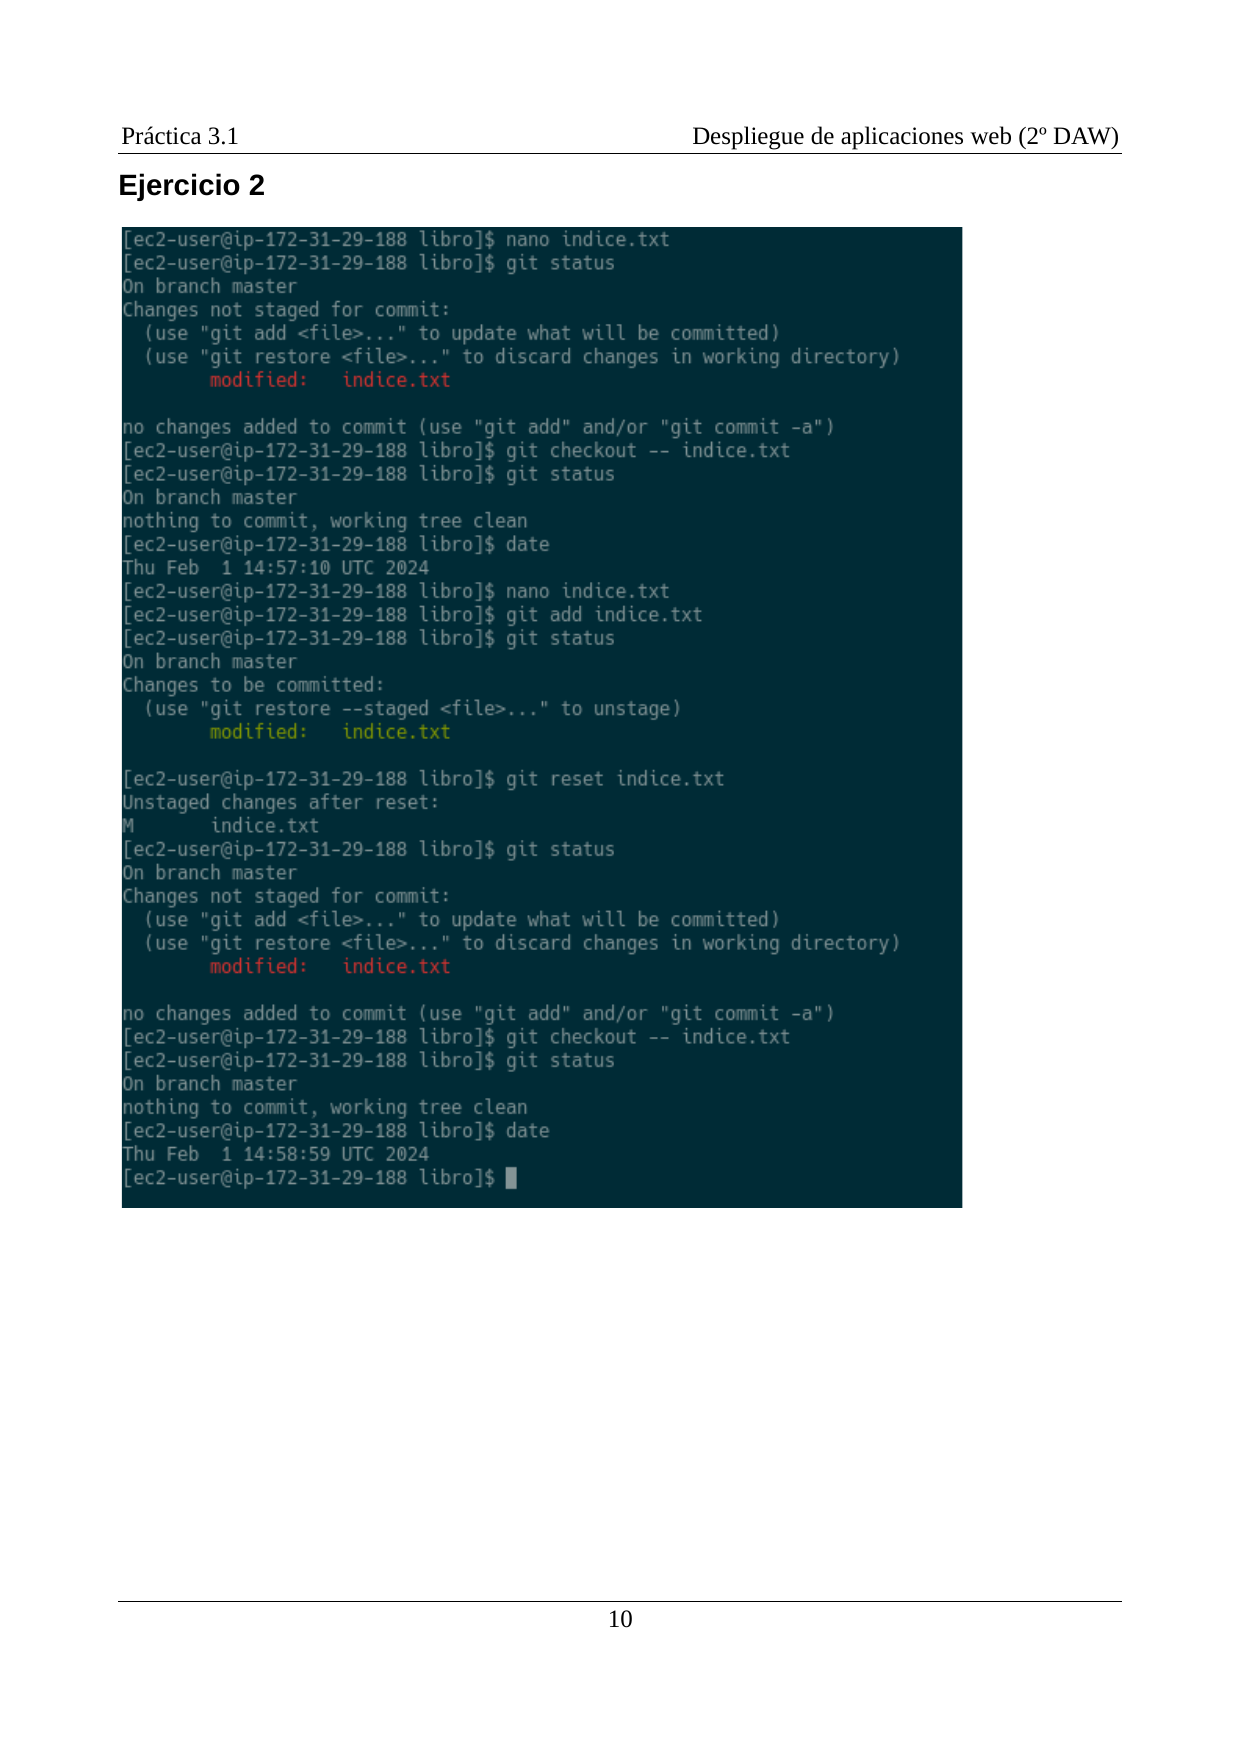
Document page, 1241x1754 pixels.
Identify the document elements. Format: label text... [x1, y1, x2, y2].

picture [377, 934, 383, 949]
picture [235, 235, 242, 246]
picture [178, 282, 198, 293]
picture [212, 939, 220, 954]
picture [386, 1053, 407, 1067]
picture [486, 1169, 494, 1187]
picture [146, 325, 151, 341]
picture [212, 916, 220, 931]
picture [595, 470, 613, 480]
picture [475, 700, 482, 715]
picture [210, 371, 242, 387]
picture [453, 329, 461, 340]
picture [529, 1005, 560, 1020]
picture [125, 442, 131, 460]
picture [486, 606, 494, 624]
picture [157, 423, 164, 433]
picture [224, 353, 231, 363]
picture [179, 517, 199, 532]
picture [419, 724, 450, 738]
picture [245, 587, 253, 602]
picture [310, 1053, 319, 1067]
picture [552, 348, 571, 363]
picture [299, 939, 308, 949]
picture [322, 256, 330, 269]
picture [146, 348, 151, 364]
picture [442, 536, 461, 551]
picture [387, 1103, 407, 1118]
picture [366, 353, 374, 363]
picture [255, 1103, 286, 1114]
picture [452, 1009, 461, 1020]
picture [651, 775, 658, 785]
picture [267, 798, 286, 813]
picture [288, 631, 296, 645]
picture [190, 1174, 197, 1184]
picture [442, 442, 457, 457]
picture [121, 303, 132, 316]
picture [529, 419, 560, 433]
picture [846, 936, 854, 949]
picture [310, 798, 319, 809]
picture [278, 353, 285, 363]
picture [342, 306, 363, 316]
picture [311, 353, 319, 363]
picture [508, 470, 516, 485]
picture [508, 775, 516, 790]
picture [343, 443, 351, 457]
picture [134, 446, 153, 457]
picture [179, 1056, 187, 1067]
picture [289, 798, 296, 809]
picture [894, 935, 898, 951]
picture [694, 608, 701, 621]
picture [486, 465, 494, 483]
picture [269, 962, 275, 973]
picture [529, 631, 537, 644]
picture [323, 916, 330, 926]
picture [178, 1146, 199, 1161]
picture [693, 772, 701, 785]
picture [595, 634, 613, 645]
picture [125, 465, 131, 483]
picture [463, 446, 472, 457]
picture [344, 372, 350, 387]
picture [386, 443, 407, 457]
picture [212, 892, 231, 903]
picture [222, 681, 231, 691]
picture [376, 892, 383, 903]
picture [212, 1075, 220, 1090]
picture [190, 611, 197, 621]
picture [277, 1147, 297, 1161]
picture [168, 1147, 177, 1160]
picture [495, 934, 505, 949]
picture [169, 517, 176, 527]
picture [276, 282, 286, 293]
picture [265, 353, 275, 363]
picture [486, 442, 494, 460]
picture [420, 1028, 427, 1043]
picture [672, 329, 679, 340]
picture [507, 420, 515, 433]
picture [134, 611, 153, 621]
picture [146, 1100, 153, 1114]
picture [475, 442, 482, 460]
picture [200, 611, 209, 621]
picture [277, 584, 286, 597]
picture [539, 1127, 549, 1134]
picture [486, 1028, 494, 1046]
picture [267, 866, 274, 879]
picture [432, 583, 438, 598]
picture [255, 517, 286, 527]
picture [178, 493, 198, 504]
picture [245, 540, 253, 555]
picture [245, 1174, 253, 1189]
picture [420, 888, 426, 902]
picture [343, 232, 351, 246]
picture [828, 1005, 832, 1021]
picture [267, 1053, 275, 1067]
picture [289, 443, 296, 457]
picture [167, 794, 209, 813]
picture [738, 934, 746, 949]
picture [267, 584, 274, 598]
picture [322, 794, 328, 809]
picture [353, 1009, 385, 1020]
picture [322, 467, 329, 480]
picture [683, 1033, 691, 1043]
picture [595, 259, 613, 269]
picture [629, 611, 636, 621]
picture [125, 254, 131, 272]
picture [420, 1122, 428, 1137]
picture [387, 962, 394, 973]
picture [353, 537, 372, 551]
picture [386, 306, 418, 316]
picture [606, 587, 613, 598]
picture [232, 1080, 253, 1090]
picture [276, 1080, 286, 1090]
picture [519, 1103, 527, 1114]
picture [421, 536, 427, 551]
picture [288, 1030, 296, 1043]
picture [551, 606, 582, 621]
picture [476, 536, 482, 554]
picture [718, 446, 724, 457]
picture [157, 443, 165, 457]
picture [453, 916, 461, 926]
picture [616, 235, 626, 246]
picture [247, 962, 253, 973]
picture [487, 1099, 493, 1114]
picture [277, 1030, 286, 1043]
picture [342, 798, 362, 809]
picture [267, 279, 274, 293]
picture [223, 798, 230, 809]
picture [121, 677, 188, 696]
picture [377, 256, 407, 269]
picture [245, 371, 252, 387]
picture [441, 1103, 461, 1114]
picture [420, 419, 425, 435]
picture [179, 235, 187, 246]
picture [178, 1080, 198, 1090]
picture [683, 418, 690, 433]
picture [235, 701, 241, 715]
picture [726, 423, 757, 433]
picture [584, 1005, 615, 1020]
picture [322, 1053, 329, 1067]
picture [736, 446, 746, 457]
picture [334, 325, 339, 340]
picture [222, 1103, 231, 1114]
picture [310, 443, 319, 457]
picture [157, 1030, 165, 1043]
picture [485, 704, 505, 715]
picture [310, 467, 319, 480]
picture [121, 559, 155, 574]
picture [277, 561, 286, 574]
picture [847, 350, 854, 363]
picture [223, 561, 231, 574]
picture [310, 1030, 319, 1043]
picture [803, 1009, 812, 1020]
picture [124, 1103, 144, 1114]
picture [377, 1053, 384, 1067]
picture [190, 775, 197, 785]
picture [157, 916, 175, 926]
picture [322, 1124, 330, 1137]
picture [420, 770, 427, 785]
picture [245, 470, 253, 485]
picture [146, 700, 150, 716]
picture [431, 517, 439, 527]
picture [311, 1006, 317, 1020]
picture [474, 939, 483, 949]
picture [520, 611, 527, 621]
picture [551, 1033, 559, 1043]
picture [365, 704, 372, 715]
picture [233, 936, 241, 949]
picture [342, 329, 363, 340]
picture [267, 655, 274, 668]
picture [475, 1122, 482, 1140]
picture [125, 583, 131, 601]
picture [256, 1080, 263, 1090]
picture [278, 443, 285, 457]
picture [320, 939, 330, 949]
picture [267, 608, 275, 621]
picture [232, 282, 253, 293]
picture [594, 772, 602, 785]
picture [365, 1099, 373, 1114]
picture [628, 770, 647, 785]
picture [245, 1056, 253, 1071]
picture [486, 536, 494, 554]
picture [212, 489, 220, 504]
picture [179, 775, 187, 785]
picture [442, 465, 461, 480]
picture [266, 889, 274, 903]
picture [288, 256, 296, 269]
picture [387, 517, 407, 532]
picture [190, 587, 197, 598]
picture [121, 888, 188, 907]
picture [331, 1103, 362, 1114]
picture [267, 723, 275, 738]
picture [146, 911, 151, 927]
picture [235, 1174, 242, 1184]
picture [508, 939, 515, 949]
picture [288, 681, 319, 691]
picture [431, 1103, 439, 1113]
picture [278, 608, 285, 621]
picture [497, 423, 504, 433]
picture [310, 1124, 319, 1137]
picture [222, 517, 231, 527]
picture [389, 1005, 395, 1020]
picture [157, 608, 165, 621]
picture [386, 892, 418, 903]
picture [650, 235, 658, 246]
subtitle Ejercicio 2 [118, 167, 1122, 201]
picture [267, 537, 275, 551]
picture [716, 1033, 724, 1043]
picture [311, 325, 318, 339]
picture [121, 490, 144, 504]
picture [121, 1146, 155, 1161]
picture [224, 916, 231, 926]
picture [760, 939, 779, 954]
picture [265, 704, 275, 715]
picture [771, 1006, 778, 1020]
picture [386, 700, 428, 720]
picture [256, 822, 263, 832]
picture [277, 888, 319, 907]
picture [211, 514, 219, 527]
picture [332, 911, 340, 926]
picture [245, 561, 253, 574]
picture [750, 353, 757, 363]
picture [629, 701, 635, 715]
picture [464, 325, 494, 344]
picture [289, 350, 296, 363]
picture [255, 325, 286, 340]
picture [157, 704, 175, 715]
picture [619, 325, 624, 340]
picture [521, 446, 527, 457]
picture [420, 465, 427, 480]
picture [278, 704, 285, 715]
picture [583, 329, 603, 340]
picture [476, 465, 482, 483]
picture [519, 470, 526, 480]
picture [245, 1127, 253, 1142]
picture [157, 864, 176, 879]
picture [608, 325, 613, 340]
picture [178, 705, 188, 715]
picture [178, 353, 188, 363]
picture [157, 1099, 166, 1113]
picture [235, 611, 242, 621]
picture [267, 842, 274, 856]
picture [310, 1170, 319, 1184]
picture [506, 1167, 516, 1189]
picture [396, 728, 407, 738]
picture [475, 606, 482, 624]
picture [519, 845, 526, 856]
picture [125, 606, 131, 624]
picture [190, 446, 197, 457]
picture [277, 631, 286, 644]
picture [419, 1147, 428, 1160]
picture [420, 795, 427, 809]
picture [376, 348, 384, 363]
picture [276, 869, 286, 879]
picture [650, 584, 668, 598]
picture [201, 282, 208, 293]
picture [289, 282, 296, 293]
picture [220, 232, 232, 249]
picture [716, 325, 723, 340]
picture [387, 376, 394, 387]
picture [387, 1147, 394, 1161]
picture [672, 423, 681, 438]
picture [596, 587, 603, 598]
picture [124, 423, 144, 433]
picture [223, 939, 230, 949]
picture [179, 1103, 199, 1118]
picture [736, 1033, 746, 1043]
picture [540, 939, 549, 949]
picture [125, 841, 131, 859]
picture [266, 1077, 274, 1090]
picture [476, 1052, 482, 1070]
picture [134, 845, 153, 856]
picture [894, 348, 898, 364]
picture [157, 489, 175, 504]
picture [584, 939, 591, 949]
picture [397, 561, 407, 574]
picture [134, 540, 153, 551]
picture [727, 939, 735, 949]
picture [386, 353, 407, 363]
picture [573, 470, 582, 480]
picture [125, 1122, 131, 1140]
picture [277, 232, 285, 246]
picture [277, 301, 319, 321]
picture [364, 561, 374, 574]
picture [267, 372, 274, 387]
picture [256, 353, 264, 363]
picture [342, 934, 361, 949]
picture [278, 939, 285, 949]
picture [562, 256, 569, 269]
picture [277, 772, 286, 785]
picture [343, 1170, 363, 1184]
picture [332, 887, 339, 902]
picture [134, 775, 153, 785]
picture [474, 353, 483, 363]
picture [342, 561, 363, 574]
picture [343, 1053, 351, 1067]
picture [649, 611, 659, 621]
picture [245, 845, 253, 860]
picture [311, 939, 319, 949]
picture [508, 1056, 516, 1071]
picture [233, 326, 241, 340]
picture [672, 1009, 681, 1024]
picture [232, 658, 253, 668]
picture [531, 443, 537, 457]
picture [617, 1007, 624, 1023]
picture [310, 232, 319, 246]
picture [278, 1170, 285, 1184]
picture [190, 540, 197, 551]
picture [486, 254, 494, 272]
picture [442, 231, 460, 246]
picture [671, 775, 681, 785]
picture [310, 631, 319, 645]
picture [420, 254, 427, 269]
picture [398, 798, 405, 809]
picture [804, 939, 811, 949]
picture [289, 561, 296, 574]
picture [288, 1124, 296, 1137]
picture [322, 329, 329, 340]
picture [343, 723, 385, 738]
picture [210, 958, 242, 973]
picture [212, 1100, 219, 1114]
picture [211, 678, 219, 691]
picture [441, 705, 450, 713]
picture [573, 231, 593, 246]
picture [432, 611, 439, 621]
picture [267, 443, 275, 457]
picture [420, 913, 427, 926]
picture [353, 443, 372, 457]
picture [343, 608, 363, 621]
picture [190, 845, 197, 856]
picture [200, 1030, 242, 1046]
picture [343, 631, 372, 645]
picture [572, 704, 582, 715]
picture [265, 939, 275, 949]
picture [256, 493, 263, 504]
picture [288, 1053, 296, 1067]
picture [254, 1147, 264, 1160]
picture [551, 634, 559, 645]
picture [595, 935, 657, 954]
picture [683, 939, 691, 949]
picture [486, 1009, 494, 1024]
picture [685, 446, 691, 457]
picture [783, 443, 789, 457]
picture [288, 608, 296, 621]
picture [584, 353, 591, 363]
picture [386, 842, 407, 856]
picture [442, 770, 461, 785]
picture [234, 913, 241, 926]
picture [288, 1170, 297, 1184]
picture [179, 1033, 187, 1043]
picture [495, 348, 505, 363]
picture [432, 231, 439, 246]
picture [125, 1028, 131, 1046]
picture [431, 465, 439, 480]
picture [463, 1127, 472, 1137]
picture [267, 490, 274, 504]
picture [256, 869, 263, 879]
picture [464, 911, 494, 931]
picture [386, 1170, 407, 1184]
picture [267, 631, 273, 645]
picture [298, 704, 308, 715]
picture [223, 817, 242, 832]
picture [267, 1030, 275, 1043]
picture [495, 1103, 516, 1114]
picture [476, 583, 482, 601]
picture [310, 537, 319, 551]
picture [475, 231, 482, 249]
picture [420, 231, 427, 246]
picture [212, 329, 220, 344]
picture [774, 911, 778, 927]
picture [857, 939, 889, 954]
picture [190, 634, 197, 644]
picture [463, 845, 472, 856]
picture [432, 536, 439, 551]
picture [431, 303, 438, 316]
picture [476, 1028, 482, 1046]
picture [190, 681, 197, 691]
picture [639, 611, 646, 621]
picture [355, 348, 361, 363]
picture [463, 259, 472, 269]
picture [506, 1122, 527, 1137]
picture [726, 326, 734, 340]
picture [431, 1033, 439, 1043]
picture [617, 420, 624, 436]
picture [770, 1030, 789, 1043]
picture [420, 1005, 424, 1021]
picture [179, 845, 187, 856]
picture [386, 1124, 407, 1137]
picture [157, 232, 165, 246]
picture [377, 517, 384, 527]
picture [311, 911, 318, 926]
picture [343, 423, 350, 433]
picture [178, 869, 198, 879]
picture [376, 1171, 385, 1184]
picture [703, 353, 724, 363]
picture [386, 537, 407, 551]
picture [584, 419, 615, 433]
picture [134, 259, 153, 269]
picture [377, 1099, 384, 1114]
picture [419, 373, 427, 387]
picture [332, 795, 339, 809]
picture [627, 1009, 646, 1020]
picture [441, 517, 461, 527]
picture [562, 631, 570, 644]
picture [431, 1010, 439, 1020]
picture [343, 772, 363, 785]
picture [442, 1052, 461, 1067]
picture [146, 935, 151, 951]
picture [232, 869, 253, 879]
picture [747, 911, 768, 926]
picture [386, 232, 407, 246]
picture [573, 845, 582, 856]
picture [298, 916, 308, 924]
picture [190, 1127, 197, 1137]
picture [551, 446, 559, 457]
picture [311, 704, 330, 715]
picture [256, 723, 264, 738]
picture [431, 630, 437, 644]
picture [703, 939, 724, 949]
picture [168, 418, 220, 438]
picture [442, 1122, 461, 1137]
picture [486, 630, 494, 648]
picture [134, 470, 153, 480]
picture [277, 842, 286, 855]
picture [508, 611, 516, 626]
picture [322, 443, 330, 457]
picture [694, 1006, 701, 1020]
picture [442, 254, 461, 269]
picture [342, 1147, 363, 1161]
picture [529, 353, 537, 363]
picture [747, 325, 768, 340]
picture [289, 1103, 296, 1114]
picture [573, 259, 582, 269]
picture [157, 467, 164, 480]
picture [584, 842, 591, 856]
picture [267, 303, 274, 316]
picture [377, 232, 384, 246]
picture [255, 911, 286, 926]
picture [595, 348, 657, 368]
picture [508, 259, 516, 274]
picture [564, 235, 571, 246]
picture [529, 842, 537, 856]
picture [432, 1127, 439, 1137]
picture [573, 583, 593, 598]
picture [200, 256, 242, 272]
picture [212, 353, 220, 368]
picture [475, 254, 482, 272]
picture [212, 306, 231, 316]
picture [421, 841, 427, 856]
picture [134, 1127, 153, 1137]
picture [200, 537, 232, 554]
picture [212, 864, 220, 879]
picture [409, 1147, 416, 1161]
picture [463, 470, 472, 480]
picture [672, 608, 679, 621]
picture [443, 959, 449, 973]
picture [749, 939, 756, 949]
picture [289, 1080, 297, 1090]
picture [353, 677, 374, 691]
picture [727, 353, 735, 363]
picture [529, 256, 537, 269]
picture [420, 1100, 427, 1114]
picture [386, 584, 407, 598]
picture [519, 775, 527, 785]
picture [322, 1030, 330, 1043]
picture [267, 467, 275, 480]
picture [737, 326, 745, 340]
picture [289, 517, 297, 527]
picture [528, 325, 560, 340]
picture [322, 232, 330, 246]
picture [157, 772, 165, 785]
picture [200, 1053, 232, 1070]
picture [322, 608, 330, 621]
picture [791, 935, 801, 949]
picture [562, 1028, 591, 1043]
picture [551, 470, 559, 480]
picture [168, 559, 199, 574]
picture [432, 1052, 439, 1067]
picture [377, 1124, 385, 1137]
picture [157, 1009, 164, 1020]
picture [432, 841, 438, 856]
picture [463, 235, 472, 246]
picture [125, 1169, 131, 1187]
picture [760, 423, 767, 433]
picture [277, 1053, 286, 1067]
picture [322, 681, 329, 691]
picture [431, 775, 439, 785]
picture [551, 259, 559, 269]
picture [245, 447, 253, 461]
picture [201, 869, 208, 879]
picture [727, 913, 734, 926]
picture [539, 540, 549, 551]
picture [157, 631, 164, 645]
picture [387, 561, 395, 574]
picture [179, 1174, 187, 1184]
picture [320, 1147, 330, 1161]
picture [212, 1170, 232, 1187]
picture [562, 467, 570, 480]
picture [245, 517, 252, 527]
picture [124, 1009, 144, 1020]
picture [430, 329, 440, 340]
picture [530, 537, 536, 551]
picture [616, 587, 626, 598]
picture [442, 583, 461, 598]
picture [245, 634, 253, 649]
picture [235, 1052, 242, 1067]
picture [343, 1009, 350, 1020]
picture [442, 841, 461, 856]
picture [377, 701, 383, 715]
picture [562, 326, 569, 340]
picture [463, 1174, 472, 1184]
picture [157, 537, 164, 551]
picture [520, 1056, 527, 1067]
picture [125, 231, 131, 249]
picture [333, 301, 340, 316]
picture [245, 676, 264, 691]
picture [179, 259, 187, 269]
picture [145, 514, 153, 527]
picture [245, 235, 253, 250]
picture [288, 467, 296, 480]
picture [200, 467, 242, 483]
picture [235, 536, 242, 551]
picture [332, 678, 339, 691]
picture [530, 1053, 536, 1067]
picture [213, 822, 220, 832]
picture [442, 606, 461, 621]
picture [157, 584, 164, 598]
picture [378, 962, 385, 973]
picture [463, 936, 471, 949]
picture [256, 282, 263, 293]
picture [442, 1028, 461, 1043]
picture [442, 630, 461, 644]
picture [157, 842, 164, 856]
picture [463, 611, 472, 621]
picture [552, 939, 560, 949]
picture [157, 939, 175, 949]
picture [694, 1028, 713, 1043]
picture [310, 420, 318, 433]
picture [476, 841, 482, 859]
picture [463, 587, 472, 598]
picture [200, 1174, 209, 1184]
picture [683, 353, 691, 363]
picture [377, 842, 384, 856]
picture [432, 1174, 439, 1184]
picture [310, 608, 319, 621]
picture [596, 606, 626, 621]
picture [431, 259, 439, 269]
picture [320, 561, 330, 574]
picture [639, 232, 646, 246]
picture [693, 420, 701, 433]
picture [761, 443, 767, 457]
picture [125, 770, 131, 788]
picture [420, 514, 427, 527]
picture [288, 936, 296, 949]
picture [157, 1053, 164, 1067]
picture [212, 653, 220, 668]
picture [573, 634, 582, 644]
picture [442, 1169, 461, 1184]
picture [562, 442, 591, 457]
picture [452, 423, 462, 433]
picture [463, 1056, 472, 1067]
picture [343, 537, 351, 551]
picture [583, 916, 593, 926]
picture [289, 658, 297, 668]
picture [353, 1053, 372, 1067]
picture [265, 822, 275, 832]
picture [508, 235, 549, 246]
picture [235, 1127, 242, 1137]
picture [672, 916, 679, 926]
picture [157, 795, 164, 809]
picture [234, 303, 241, 316]
picture [179, 447, 187, 457]
picture [376, 306, 383, 316]
picture [310, 772, 319, 785]
picture [299, 819, 318, 832]
picture [682, 611, 691, 621]
picture [201, 1080, 208, 1090]
picture [223, 1147, 229, 1161]
picture [310, 1147, 319, 1161]
picture [256, 798, 264, 809]
picture [322, 631, 328, 645]
picture [420, 606, 428, 621]
picture [562, 842, 569, 856]
picture [386, 631, 407, 645]
picture [178, 329, 188, 340]
picture [486, 231, 494, 249]
picture [454, 700, 460, 715]
picture [486, 423, 494, 438]
picture [124, 517, 144, 527]
picture [397, 962, 407, 973]
picture [508, 634, 516, 649]
picture [121, 795, 144, 809]
picture [179, 540, 187, 551]
picture [529, 772, 537, 785]
picture [595, 704, 624, 715]
picture [178, 916, 188, 926]
picture [551, 845, 559, 856]
picture [288, 232, 296, 246]
picture [675, 700, 679, 716]
picture [442, 1009, 449, 1020]
picture [245, 775, 253, 790]
picture [257, 958, 263, 973]
picture [256, 658, 263, 668]
picture [212, 278, 220, 293]
picture [431, 423, 439, 433]
picture [134, 1174, 153, 1184]
picture [583, 467, 591, 480]
picture [386, 798, 396, 809]
picture [803, 423, 812, 433]
picture [267, 772, 275, 785]
picture [377, 772, 407, 785]
picture [562, 1053, 569, 1067]
picture [276, 493, 286, 504]
picture [506, 329, 516, 340]
picture [540, 353, 549, 363]
picture [698, 442, 713, 457]
picture [121, 866, 144, 879]
picture [290, 701, 296, 715]
picture [134, 587, 153, 598]
picture [464, 350, 471, 363]
picture [134, 1056, 153, 1067]
picture [595, 1056, 613, 1067]
picture [135, 301, 197, 321]
picture [179, 470, 187, 480]
picture [398, 1006, 405, 1020]
picture [377, 443, 384, 457]
picture [125, 1052, 131, 1070]
picture [717, 916, 724, 926]
picture [430, 963, 439, 973]
picture [322, 584, 329, 598]
picture [529, 1030, 537, 1043]
picture [583, 256, 591, 269]
picture [311, 561, 319, 574]
picture [256, 306, 263, 316]
picture [245, 1103, 252, 1114]
picture [561, 775, 581, 785]
picture [310, 584, 319, 598]
picture [299, 353, 308, 363]
picture [475, 517, 482, 527]
picture [584, 1053, 591, 1067]
picture [705, 772, 723, 785]
picture [169, 1099, 176, 1114]
picture [157, 278, 176, 293]
picture [498, 1009, 505, 1020]
picture [310, 256, 319, 269]
picture [223, 423, 230, 433]
picture [233, 889, 241, 902]
picture [408, 798, 418, 809]
picture [638, 705, 670, 720]
picture [804, 353, 812, 363]
picture [606, 235, 613, 246]
picture [529, 467, 537, 480]
picture [528, 911, 560, 926]
picture [759, 1030, 767, 1043]
picture [791, 348, 801, 363]
picture [727, 446, 734, 457]
picture [486, 583, 494, 601]
picture [254, 561, 264, 574]
picture [563, 587, 570, 598]
picture [605, 1030, 635, 1043]
picture [726, 1009, 757, 1020]
picture [529, 939, 537, 949]
picture [420, 442, 428, 457]
picture [244, 1005, 297, 1020]
picture [236, 446, 242, 457]
picture [277, 467, 286, 480]
picture [331, 512, 374, 527]
picture [738, 348, 746, 363]
picture [467, 705, 472, 715]
picture [561, 935, 571, 949]
picture [519, 939, 526, 949]
picture [506, 536, 527, 551]
picture [463, 775, 472, 785]
picture [486, 1122, 494, 1140]
picture [219, 443, 232, 460]
picture [672, 934, 679, 949]
picture [245, 1147, 251, 1161]
picture [661, 775, 668, 785]
picture [627, 423, 647, 433]
picture [190, 1033, 197, 1043]
picture [431, 373, 449, 387]
picture [519, 259, 527, 269]
picture [377, 467, 407, 480]
picture [276, 723, 297, 738]
picture [377, 608, 385, 621]
picture [310, 842, 319, 856]
picture [475, 1103, 482, 1114]
picture [245, 1033, 253, 1048]
picture [433, 446, 439, 457]
picture [430, 916, 440, 926]
picture [200, 841, 241, 859]
picture [376, 631, 383, 645]
picture [212, 705, 220, 720]
picture [397, 420, 405, 433]
picture [618, 775, 625, 785]
picture [397, 376, 407, 387]
picture [386, 939, 407, 949]
picture [519, 1033, 527, 1043]
picture [179, 1127, 187, 1137]
picture [442, 423, 449, 433]
picture [267, 1171, 275, 1184]
picture [121, 1077, 144, 1090]
picture [212, 1124, 232, 1140]
picture [774, 325, 778, 341]
picture [366, 939, 372, 949]
picture [551, 1056, 559, 1067]
picture [210, 723, 242, 738]
picture [277, 537, 286, 551]
picture [552, 775, 560, 785]
picture [354, 371, 383, 387]
picture [376, 798, 385, 808]
picture [430, 889, 438, 902]
picture [289, 869, 297, 879]
picture [256, 939, 264, 949]
picture [267, 256, 275, 269]
picture [320, 423, 330, 433]
picture [168, 1005, 220, 1024]
picture [245, 822, 253, 832]
picture [289, 584, 296, 598]
picture [298, 329, 308, 338]
picture [595, 442, 604, 457]
picture [824, 939, 843, 949]
picture [387, 728, 395, 738]
picture [200, 772, 242, 788]
picture [245, 723, 253, 738]
picture [190, 259, 197, 269]
picture [760, 353, 779, 368]
picture [639, 325, 659, 340]
picture [509, 353, 516, 363]
picture [289, 493, 296, 504]
picture [421, 583, 427, 598]
picture [226, 705, 231, 715]
picture [200, 1127, 209, 1137]
picture [223, 325, 230, 340]
picture [342, 353, 352, 361]
picture [190, 1056, 197, 1067]
picture [232, 493, 253, 504]
picture [245, 259, 253, 274]
picture [288, 772, 296, 785]
picture [617, 911, 625, 926]
picture [629, 443, 635, 457]
picture [463, 1033, 472, 1043]
picture [134, 1033, 153, 1043]
picture [276, 371, 297, 387]
picture [125, 629, 130, 648]
picture [595, 845, 613, 856]
picture [201, 493, 208, 504]
picture [342, 678, 350, 691]
picture [506, 916, 516, 926]
picture [597, 916, 604, 926]
picture [201, 658, 208, 668]
picture [245, 611, 253, 626]
picture [584, 631, 591, 644]
picture [497, 913, 504, 926]
picture [519, 353, 526, 363]
picture [178, 658, 198, 668]
picture [322, 537, 329, 551]
picture [353, 232, 372, 246]
picture [157, 353, 175, 363]
picture [342, 916, 363, 926]
picture [190, 892, 197, 902]
picture [738, 913, 745, 926]
picture [157, 1124, 165, 1137]
picture [386, 608, 407, 621]
picture [476, 629, 482, 648]
picture [486, 770, 494, 788]
picture [278, 681, 285, 691]
picture [419, 561, 429, 574]
picture [486, 841, 494, 859]
picture [289, 537, 296, 551]
picture [463, 540, 472, 551]
picture [770, 420, 778, 433]
picture [564, 701, 570, 715]
picture [421, 629, 426, 644]
picture [353, 423, 385, 433]
picture [212, 608, 232, 624]
picture [343, 584, 372, 598]
picture [530, 1124, 537, 1137]
picture [421, 959, 427, 973]
picture [583, 775, 593, 785]
picture [179, 611, 187, 621]
picture [121, 654, 144, 668]
picture [597, 231, 603, 246]
picture [495, 517, 516, 527]
picture [276, 958, 297, 973]
picture [256, 371, 263, 386]
picture [299, 1100, 306, 1114]
picture [121, 819, 133, 832]
picture [157, 653, 176, 668]
picture [409, 561, 417, 574]
picture [639, 911, 659, 926]
picture [486, 512, 493, 527]
picture [463, 634, 472, 644]
picture [508, 1006, 515, 1020]
picture [157, 1075, 176, 1090]
picture [190, 470, 197, 480]
picture [234, 350, 241, 363]
picture [420, 326, 427, 340]
picture [343, 842, 372, 856]
picture [343, 256, 363, 269]
picture [673, 353, 680, 363]
picture [200, 235, 219, 246]
picture [157, 256, 165, 269]
picture [530, 608, 537, 621]
picture [684, 1005, 691, 1020]
picture [146, 798, 153, 809]
picture [157, 512, 166, 527]
picture [475, 1169, 482, 1187]
picture [761, 1009, 768, 1020]
picture [322, 842, 329, 856]
picture [508, 1033, 516, 1048]
picture [299, 514, 307, 527]
picture [496, 326, 504, 340]
picture [125, 536, 131, 554]
picture [563, 913, 570, 926]
picture [320, 1009, 330, 1020]
picture [277, 256, 286, 269]
picture [267, 1124, 275, 1137]
picture [223, 1009, 230, 1020]
picture [639, 584, 646, 598]
picture [857, 353, 889, 368]
picture [121, 279, 144, 293]
picture [256, 705, 264, 715]
picture [178, 939, 188, 949]
picture [420, 1052, 427, 1067]
picture [377, 1030, 407, 1043]
picture [605, 446, 626, 457]
picture [320, 353, 330, 363]
picture [606, 911, 614, 926]
picture [244, 418, 297, 433]
picture [727, 1033, 734, 1043]
picture [343, 1030, 363, 1043]
picture [486, 1052, 494, 1070]
picture [377, 584, 384, 598]
picture [815, 939, 823, 949]
picture [256, 892, 263, 903]
picture [200, 446, 216, 457]
picture [289, 842, 296, 856]
picture [387, 423, 394, 433]
picture [345, 958, 374, 973]
picture [157, 329, 175, 340]
picture [508, 587, 549, 598]
picture [595, 1028, 604, 1043]
picture [397, 1147, 407, 1161]
picture [234, 794, 253, 809]
picture [716, 1009, 723, 1020]
picture [377, 537, 384, 551]
picture [179, 587, 187, 598]
picture [716, 423, 723, 433]
picture [342, 892, 362, 903]
picture [190, 235, 197, 246]
picture [770, 447, 779, 457]
picture [815, 353, 843, 363]
picture [682, 329, 714, 340]
picture [661, 232, 668, 246]
picture [134, 634, 153, 645]
picture [276, 658, 286, 668]
picture [179, 634, 187, 644]
picture [267, 232, 275, 246]
picture [322, 1171, 330, 1184]
picture [157, 1170, 165, 1184]
picture [421, 306, 428, 316]
picture [288, 819, 296, 832]
picture [682, 916, 714, 926]
picture [573, 1056, 582, 1067]
picture [420, 1169, 428, 1184]
picture [828, 419, 832, 435]
picture [476, 770, 482, 788]
picture [200, 583, 241, 601]
picture [364, 1147, 374, 1161]
picture [508, 447, 516, 462]
picture [519, 634, 524, 644]
picture [278, 1124, 285, 1137]
picture [343, 467, 363, 480]
picture [343, 1124, 363, 1137]
picture [322, 772, 330, 785]
picture [134, 235, 153, 246]
picture [200, 630, 239, 648]
picture [519, 517, 527, 527]
picture [508, 845, 516, 860]
